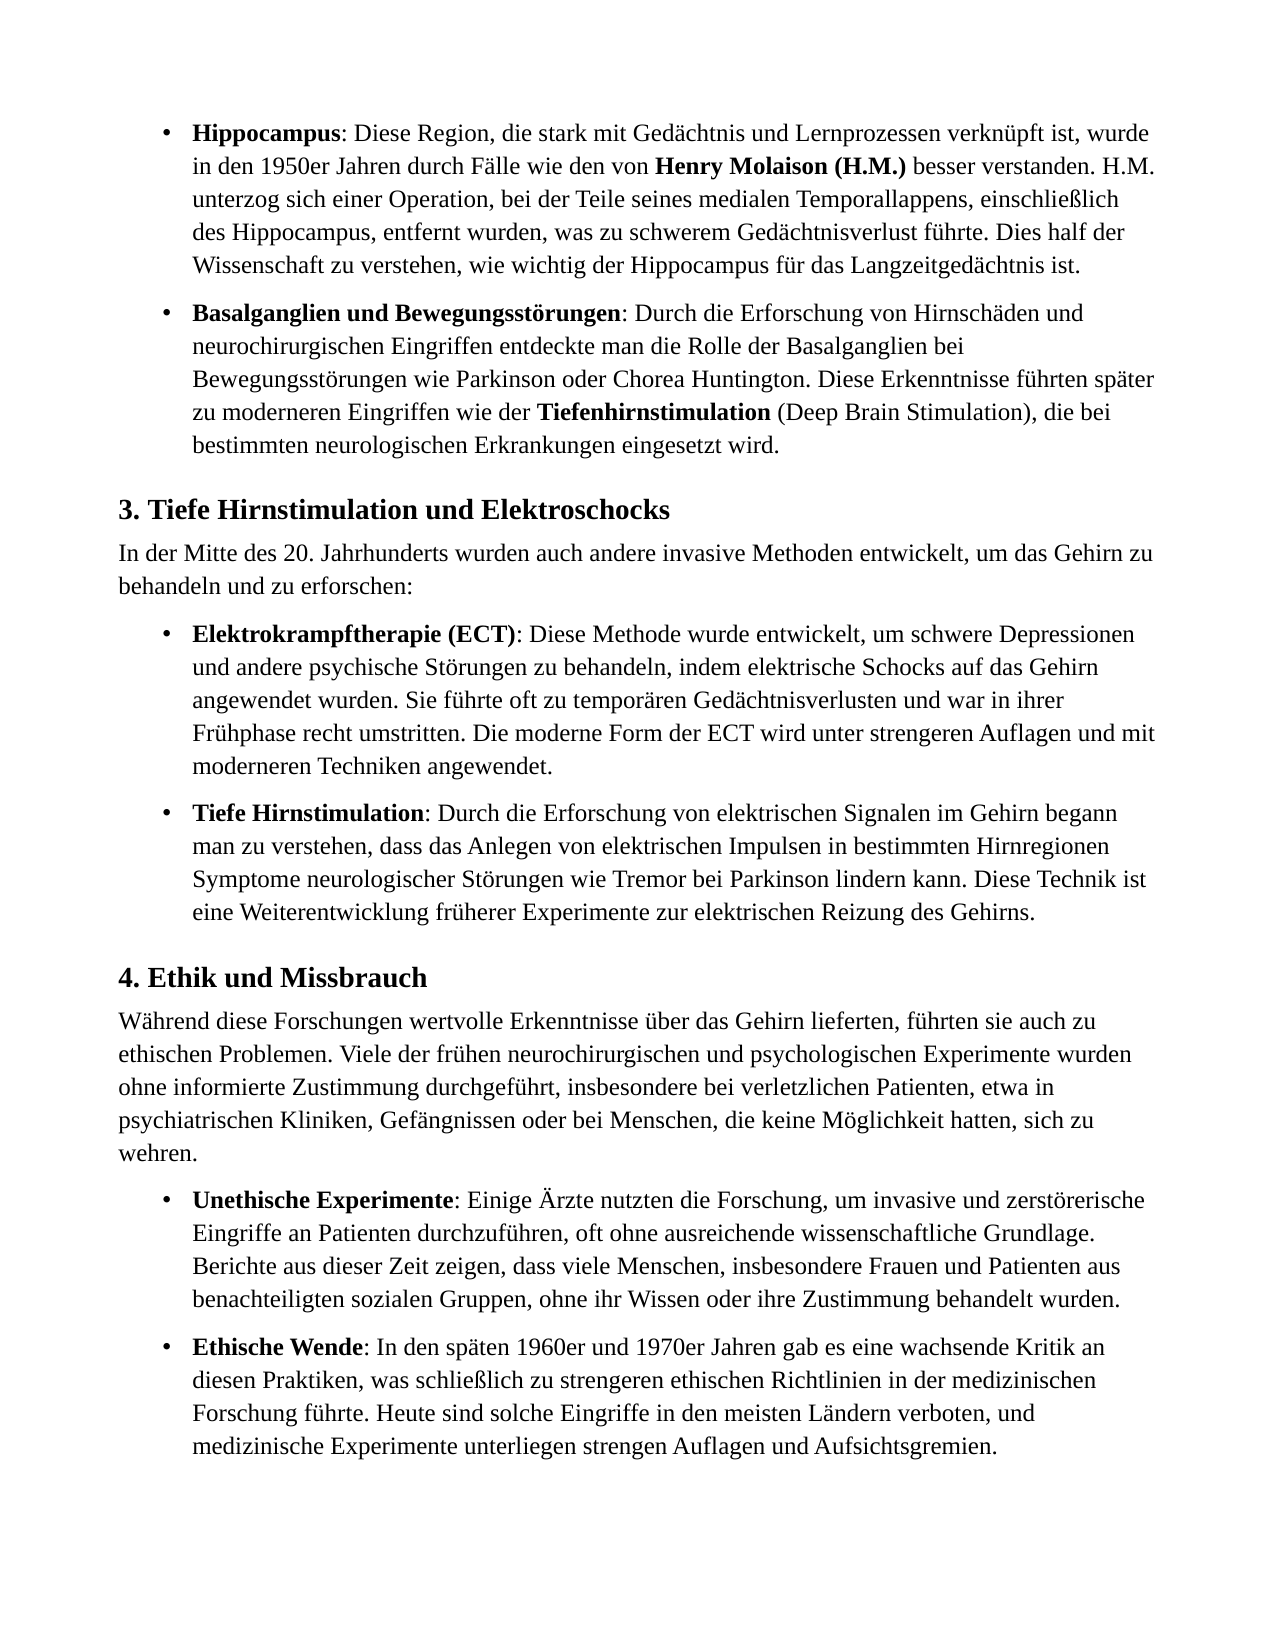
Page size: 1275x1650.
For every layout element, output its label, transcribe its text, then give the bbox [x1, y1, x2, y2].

subtitle 4. Ethik und Missbrauch [118, 960, 1157, 993]
list Hippocampus: Diese Region, die stark mit Gedächtnis und Lernprozessen verknüpft ist, wurde in den 1950er Jahren durch Fälle wie den von Henry Molaison (H.M.) besser verstanden. H.M. unterzog sich einer Operation, bei der Teile seines medialen Temporallappens, einschließlich des Hippocampus, entfernt wurden, was zu schwerem Gedächtnisverlust führte. Dies half der Wissenschaft zu verstehen, wie wichtig der Hippocampus für das Langzeitgedächtnis ist. [162, 118, 1157, 279]
list Ethische Wende: In den späten 1960er und 1970er Jahren gab es eine wachsende Kritik an diesen Praktiken, was schließlich zu strengeren ethischen Richtlinien in der medizinischen Forschung führte. Heute sind solche Eingriffe in den meisten Ländern verboten, und medizinische Experimente unterliegen strengen Auflagen und Aufsichtsgremien. [162, 1332, 1157, 1460]
list Elektrokrampftherapie (ECT): Diese Methode wurde entwickelt, um schwere Depressionen und andere psychische Störungen zu behandeln, indem elektrische Schocks auf das Gehirn angewendet wurden. Sie führte oft zu temporären Gedächtnisverlusten und war in ihrer Frühphase recht umstritten. Die moderne Form der ECT wird unter strengeren Auflagen und mit moderneren Techniken angewendet. [162, 619, 1157, 779]
subtitle 3. Tiefe Hirnstimulation und Elektroschocks [118, 492, 1157, 526]
list Tiefe Hirnstimulation: Durch die Erforschung von elektrischen Signalen im Gehirn begann man zu verstehen, dass das Anlegen von elektrischen Impulsen in bestimmten Hirnregionen Symptome neurologischer Störungen wie Tremor bei Parkinson lindern kann. Diese Technik ist eine Weiterentwicklung früherer Experimente zur elektrischen Reizung des Gehirns. [162, 798, 1157, 926]
list Unethische Experimente: Einige Ärzte nutzten die Forschung, um invasive und zerstörerische Eingriffe an Patienten durchzuführen, oft ohne ausreichende wissenschaftliche Grundlage. Berichte aus dieser Zeit zeigen, dass viele Menschen, insbesondere Frauen und Patienten aus benachteiligten sozialen Gruppen, ohne ihr Wissen oder ihre Zustimmung behandelt wurden. [162, 1185, 1157, 1313]
list Basalganglien und Bewegungsstörungen: Durch die Erforschung von Hirnschäden und neurochirurgischen Eingriffen entdeckte man die Rolle der Basalganglien bei Bewegungsstörungen wie Parkinson oder Chorea Huntington. Diese Erkenntnisse führten später zu moderneren Eingriffen wie der Tiefenhirnstimulation (Deep Brain Stimulation), die bei bestimmten neurologischen Erkrankungen eingesetzt wird. [162, 298, 1157, 459]
text Während diese Forschungen wertvolle Erkenntnisse über das Gehirn lieferten, führten sie auch zu ethischen Problemen. Viele der frühen neurochirurgischen und psychologischen Experimente wurden ohne informierte Zustimmung durchgeführt, insbesondere bei verletzlichen Patienten, etwa in psychiatrischen Kliniken, Gefängnissen oder bei Menschen, die keine Möglichkeit hatten, sich zu wehren. [118, 1006, 1157, 1167]
text In der Mitte des 20. Jahrhunderts wurden auch andere invasive Methoden entwickelt, um das Gehirn zu behandeln und zu erforschen: [118, 538, 1157, 600]
